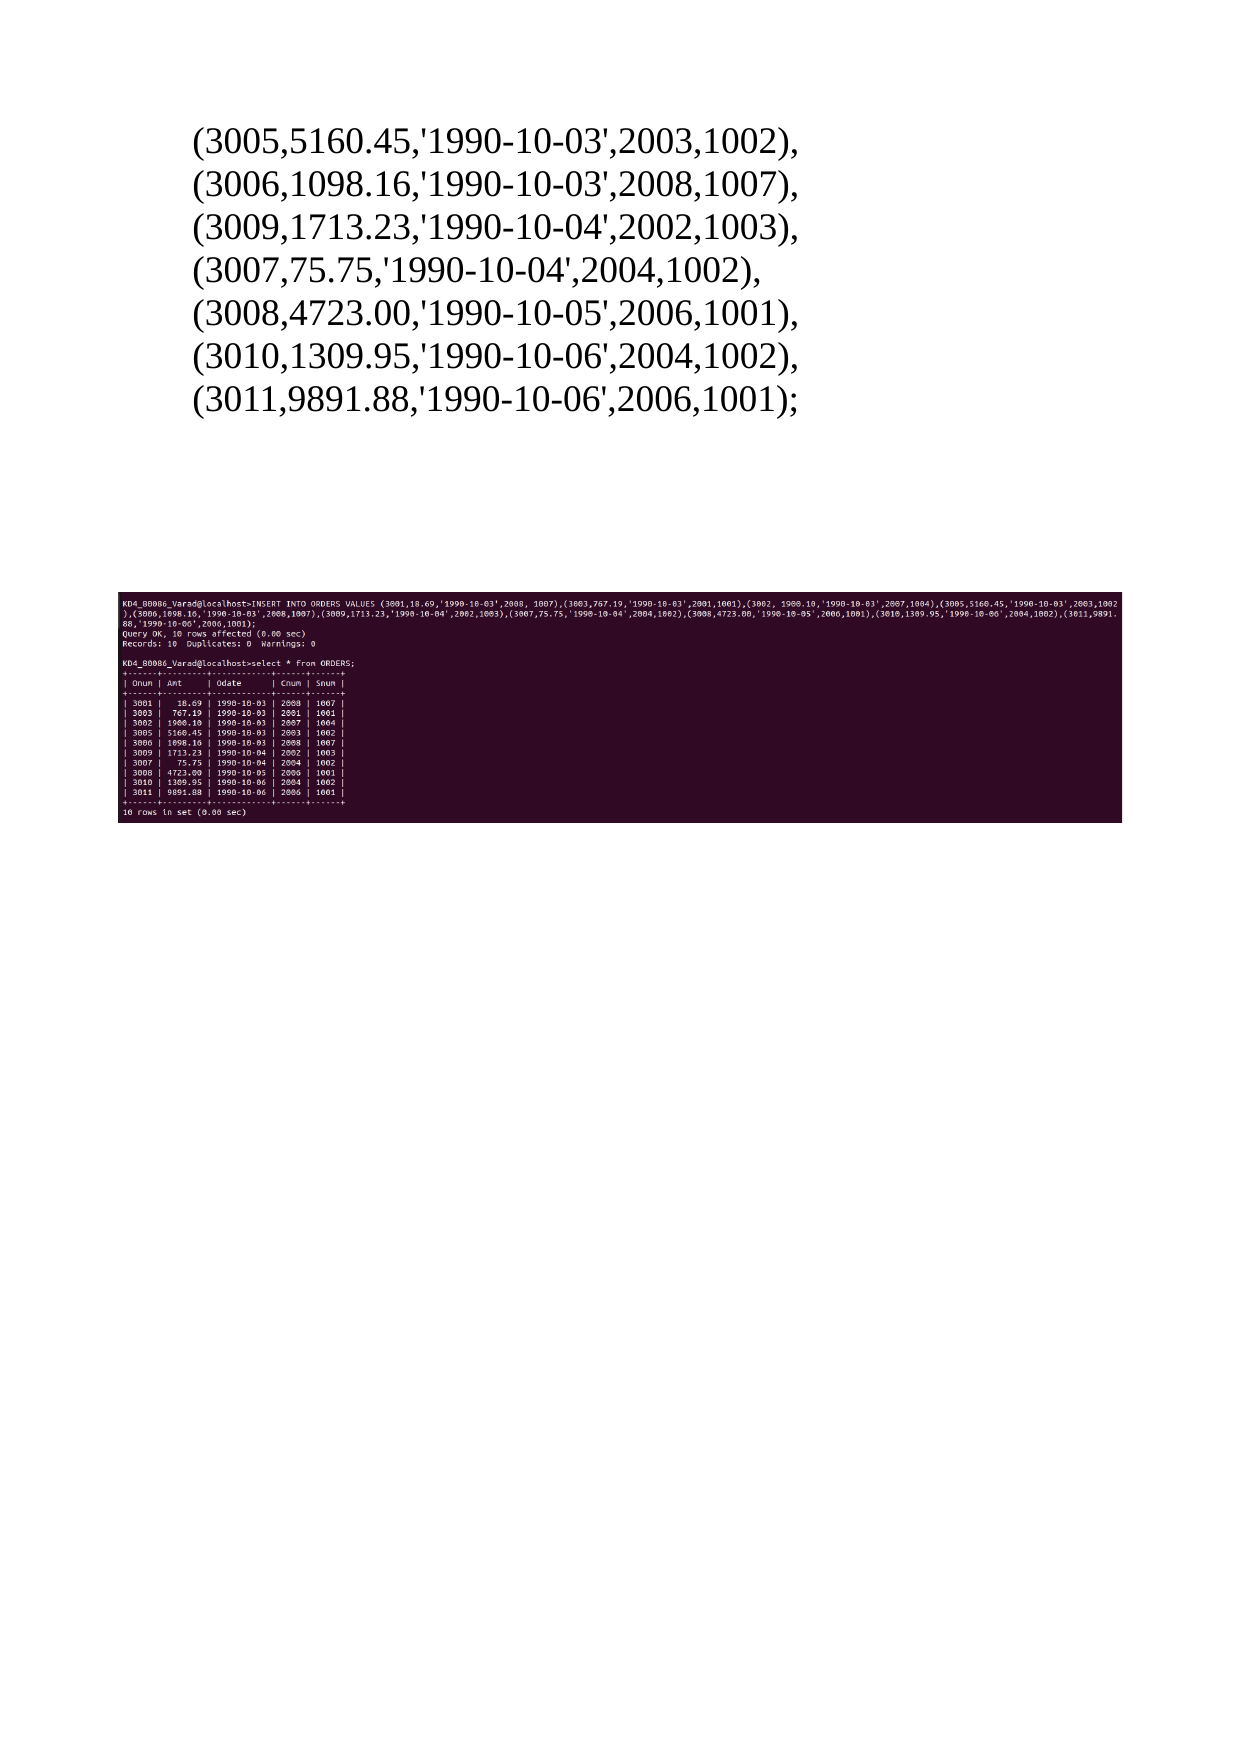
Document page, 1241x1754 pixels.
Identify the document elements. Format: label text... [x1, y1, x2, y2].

text (3007,75.75,'1990-10-04',2004,1002), [118, 247, 1122, 291]
text (3011,9891.88,'1990-10-06',2006,1001); [118, 377, 1122, 592]
text (3009,1713.23,'1990-10-04',2002,1003), [118, 204, 1122, 247]
text (3010,1309.95,'1990-10-06',2004,1002), [118, 334, 1122, 377]
text (3008,4723.00,'1990-10-05',2006,1001), [118, 291, 1122, 334]
text (3005,5160.45,'1990-10-03',2003,1002), [118, 118, 1122, 161]
text (3006,1098.16,'1990-10-03',2008,1007), [118, 161, 1122, 204]
picture [118, 592, 1123, 823]
